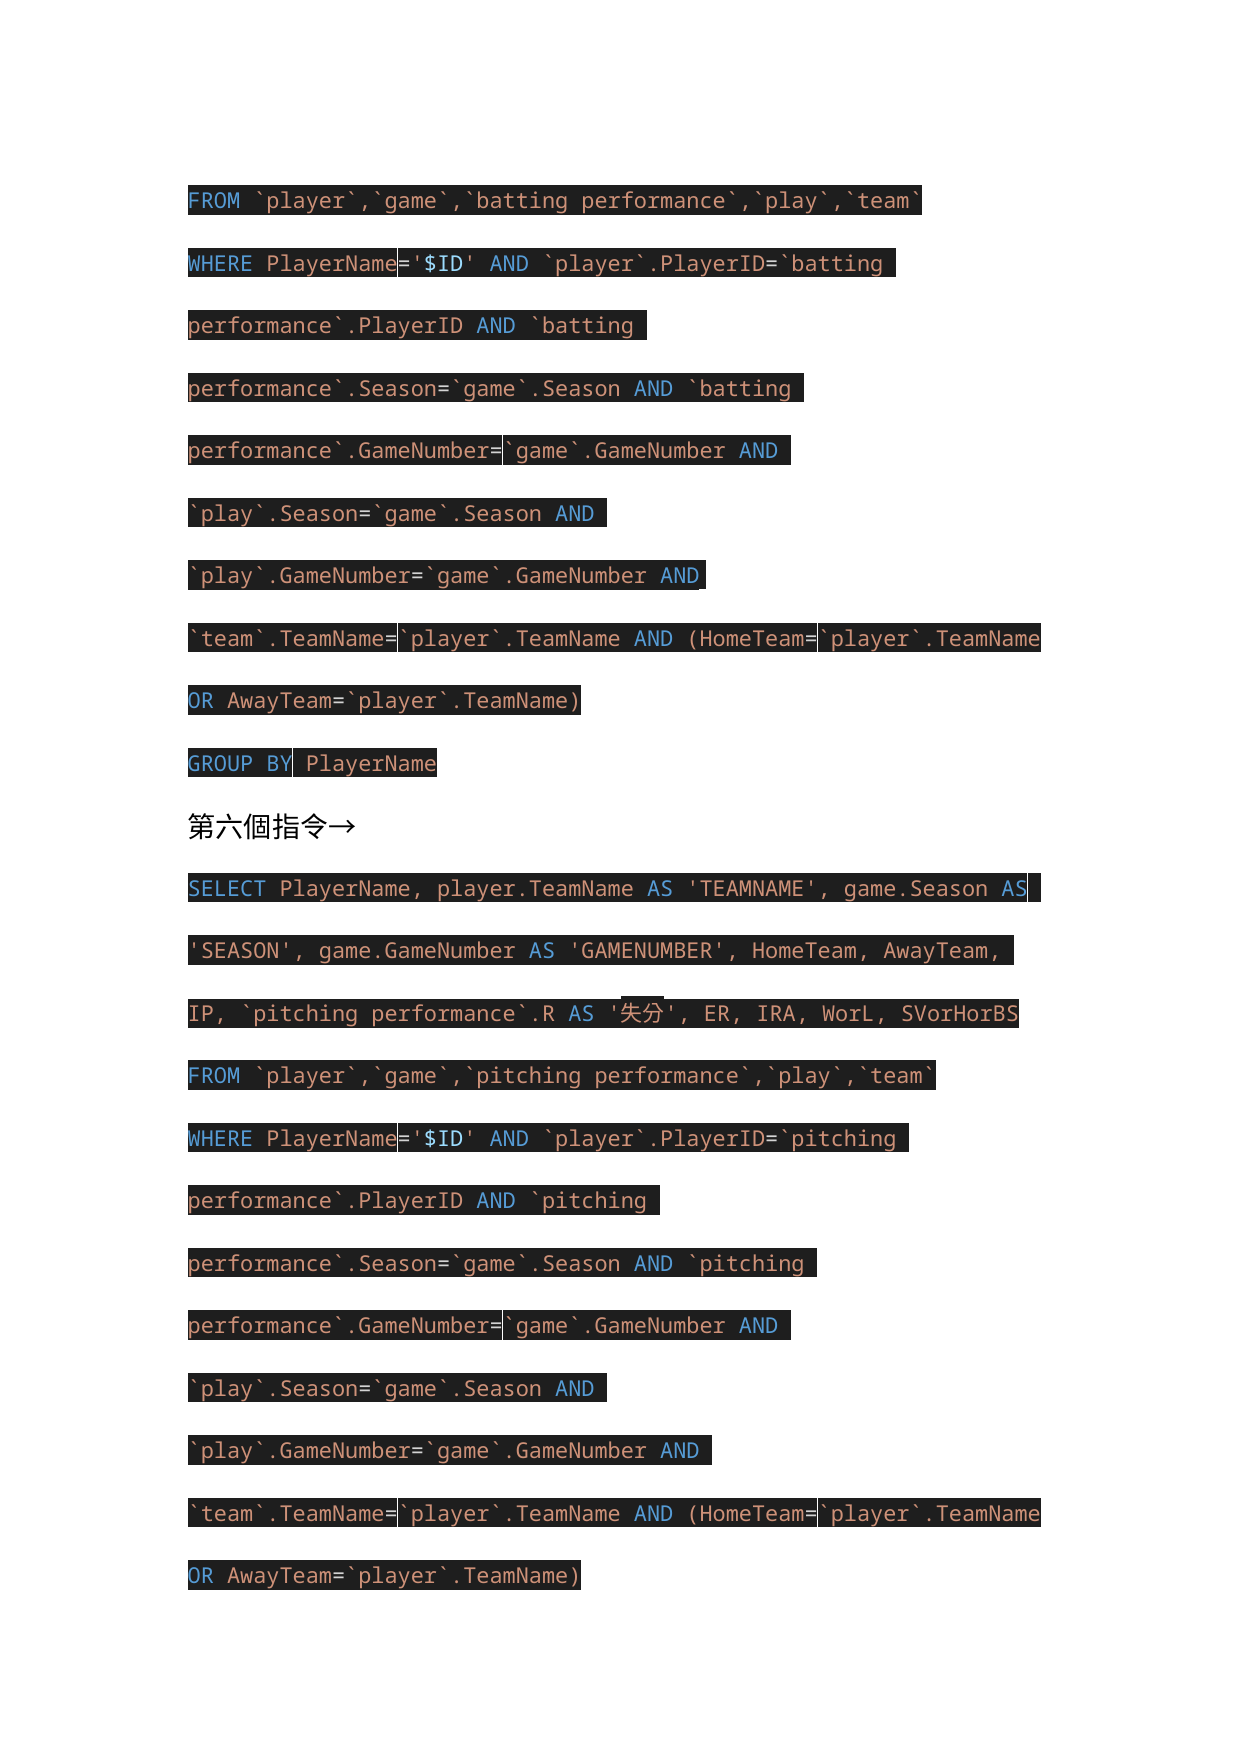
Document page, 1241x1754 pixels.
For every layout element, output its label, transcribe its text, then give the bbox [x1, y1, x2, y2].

text FROM `player`,`game`,`batting performance`,`play`,`team` [187, 158, 1053, 221]
text WHERE PlayerName='$ID' AND `player`.PlayerID=`batting performance`.PlayerID AND `batting performance`.Season=`game`.Season AND `batting performance`.GameNumber=`game`.GameNumber AND `play`.Season=`game`.Season AND `play`.GameNumber=`game`.GameNumber AND `team`.TeamName=`player`.TeamName AND (HomeTeam=`player`.TeamName OR AwayTeam=`player`.TeamName) [187, 221, 1053, 721]
text SELECT PlayerName, player.TeamName AS 'TEAMNAME', game.Season AS 'SEASON', game.GameNumber AS 'GAMENUMBER', HomeTeam, AwayTeam, IP, `pitching performance`.R AS '失分', ER, IRA, WorL, SVorHorBS [187, 846, 1053, 1033]
text FROM `player`,`game`,`pitching performance`,`play`,`team` [187, 1033, 1053, 1096]
text GROUP BY PlayerName [187, 721, 1053, 783]
text 第六個指令→ [187, 783, 1053, 846]
text WHERE PlayerName='$ID' AND `player`.PlayerID=`pitching performance`.PlayerID AND `pitching performance`.Season=`game`.Season AND `pitching performance`.GameNumber=`game`.GameNumber AND `play`.Season=`game`.Season AND `play`.GameNumber=`game`.GameNumber AND `team`.TeamName=`player`.TeamName AND (HomeTeam=`player`.TeamName OR AwayTeam=`player`.TeamName) [187, 1096, 1053, 1596]
